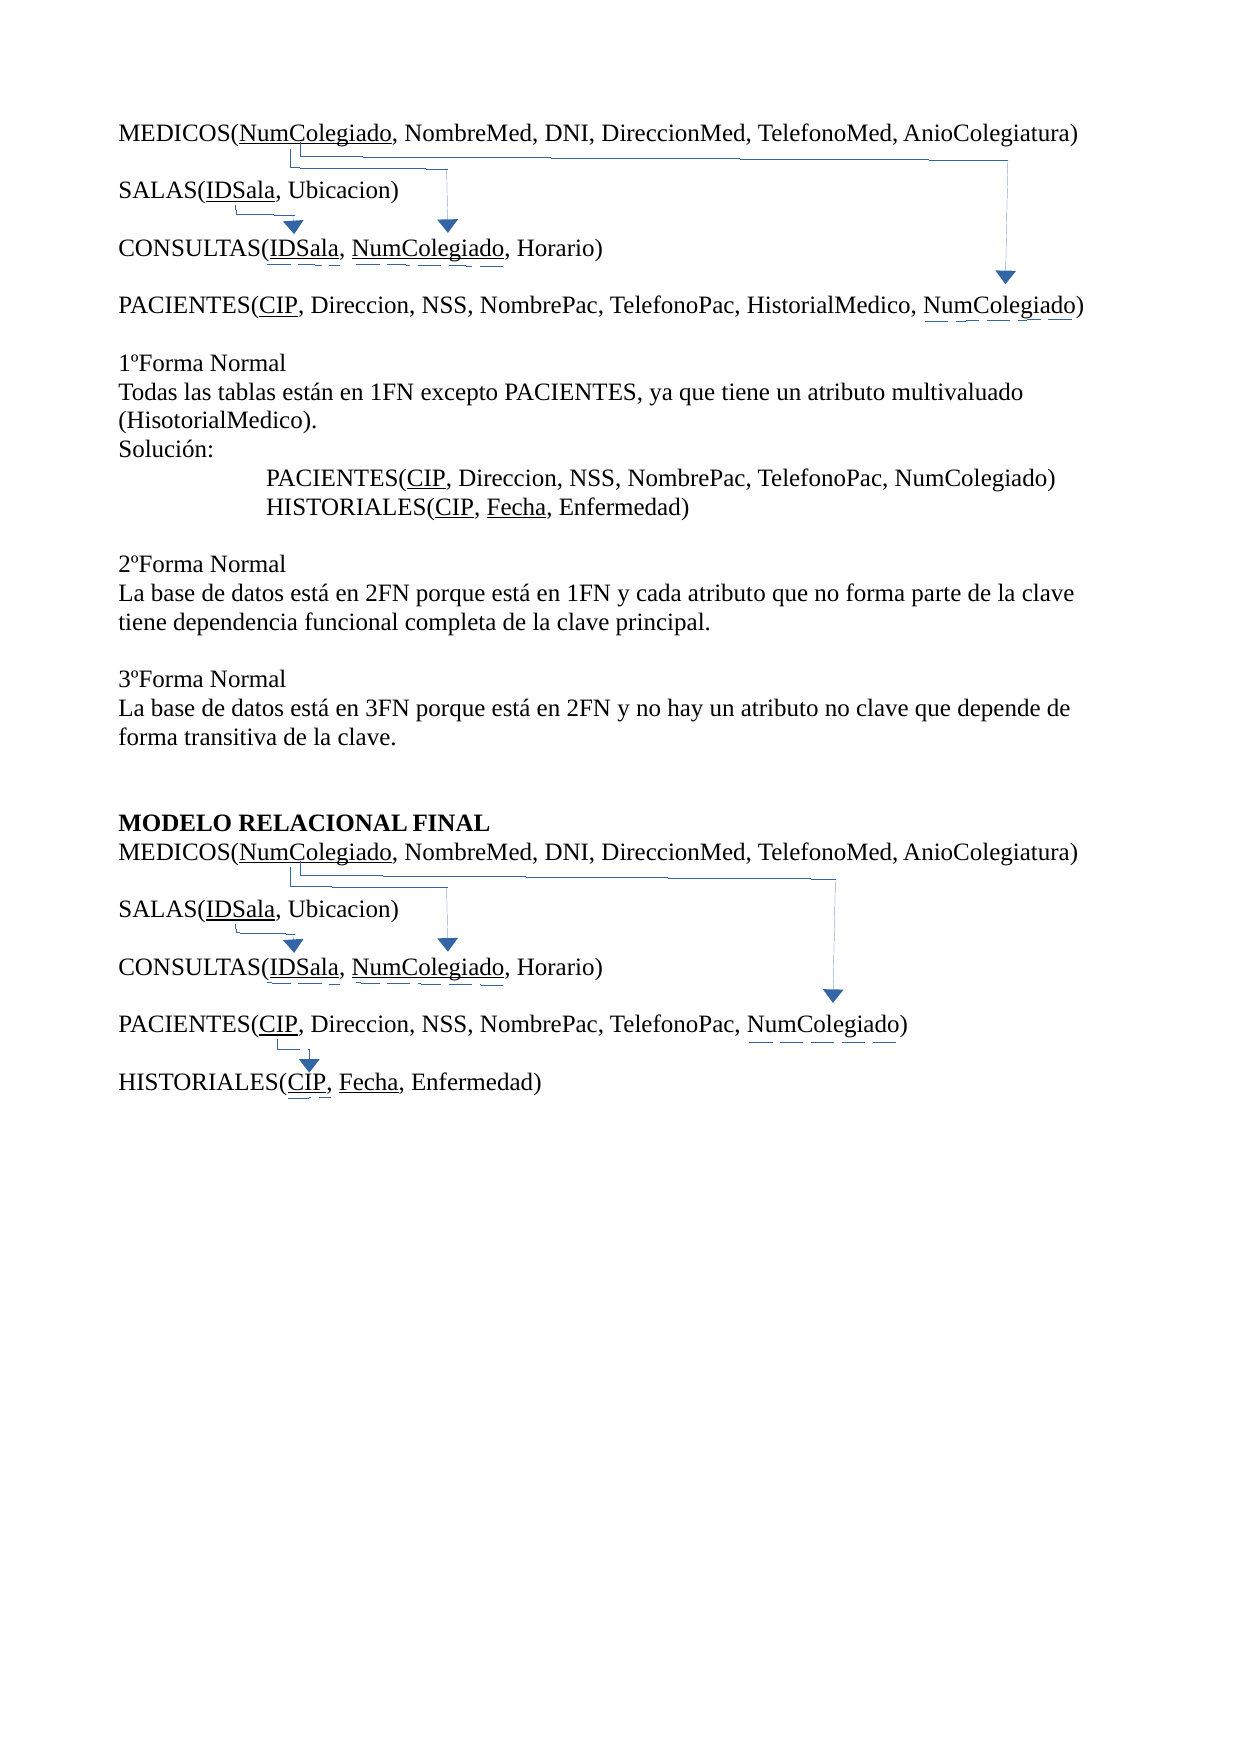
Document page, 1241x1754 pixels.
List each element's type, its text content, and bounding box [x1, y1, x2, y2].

text 2ºForma Normal [118, 549, 1122, 578]
text [447, 894, 834, 923]
text HISTORIALES(CIP, Fecha, Enfermedad) [118, 1067, 1122, 1096]
text PACIENTES(CIP, Direccion, NSS, NombrePac, TelefonoPac, NumColegiado) [118, 1009, 1122, 1038]
text [1006, 233, 1122, 262]
text SALAS(IDSala, Ubicacion) [118, 894, 447, 923]
text CONSULTAS(IDSala, NumColegiado, Horario) [118, 233, 1006, 262]
text MEDICOS(NumColegiado, NombreMed, DNI, DireccionMed, TelefonoMed, AnioColegiatura) [118, 837, 1122, 866]
text [834, 952, 1122, 981]
text PACIENTES(CIP, Direccion, NSS, NombrePac, TelefonoPac, NumColegiado) [118, 463, 1122, 492]
text 1ºForma Normal [118, 348, 1122, 377]
text [447, 176, 1007, 204]
text CONSULTAS(IDSala, NumColegiado, Horario) [118, 952, 833, 981]
text HISTORIALES(CIP, Fecha, Enfermedad) [118, 492, 1122, 521]
text [1008, 176, 1122, 204]
text SALAS(IDSala, Ubicacion) [118, 176, 447, 204]
text Todas las tablas están en 1FN excepto PACIENTES, ya que tiene un atributo multivaluado (HisotorialMedico). [118, 377, 1122, 434]
text La base de datos está en 3FN porque está en 2FN y no hay un atributo no clave que depende de forma transitiva de la clave. [118, 693, 1122, 751]
text MEDICOS(NumColegiado, NombreMed, DNI, DireccionMed, TelefonoMed, AnioColegiatura) [118, 118, 1122, 147]
text 3ºForma Normal [118, 664, 1122, 693]
text PACIENTES(CIP, Direccion, NSS, NombrePac, TelefonoPac, HistorialMedico, NumColegiado) [118, 291, 1122, 319]
text Solución: [118, 434, 1122, 463]
text [835, 894, 1122, 923]
text MODELO RELACIONAL FINAL [118, 808, 1122, 837]
text La base de datos está en 2FN porque está en 1FN y cada atributo que no forma parte de la clave tiene dependencia funcional completa de la clave principal. [118, 578, 1122, 636]
